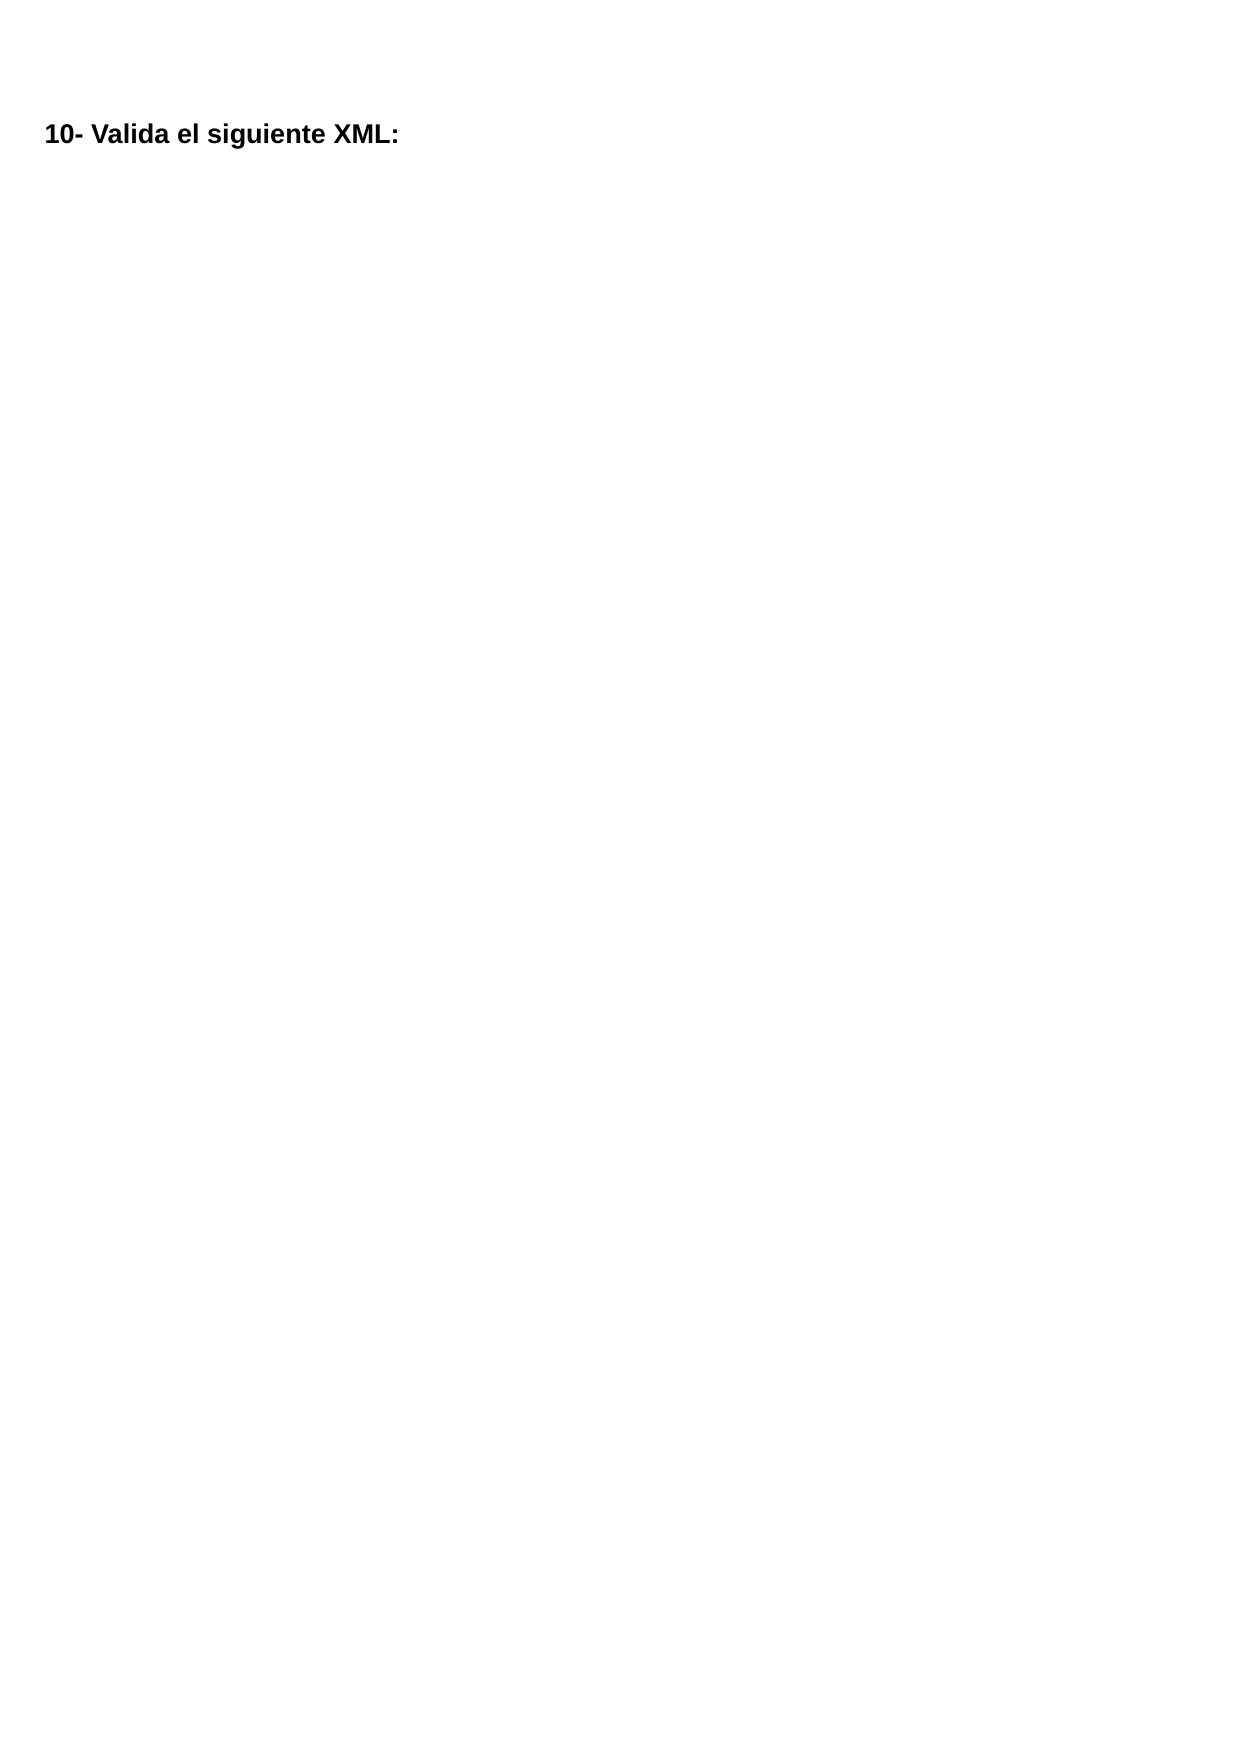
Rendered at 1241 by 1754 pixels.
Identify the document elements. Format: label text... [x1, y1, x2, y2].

text 10- Valida el siguiente XML: [44, 118, 1122, 149]
